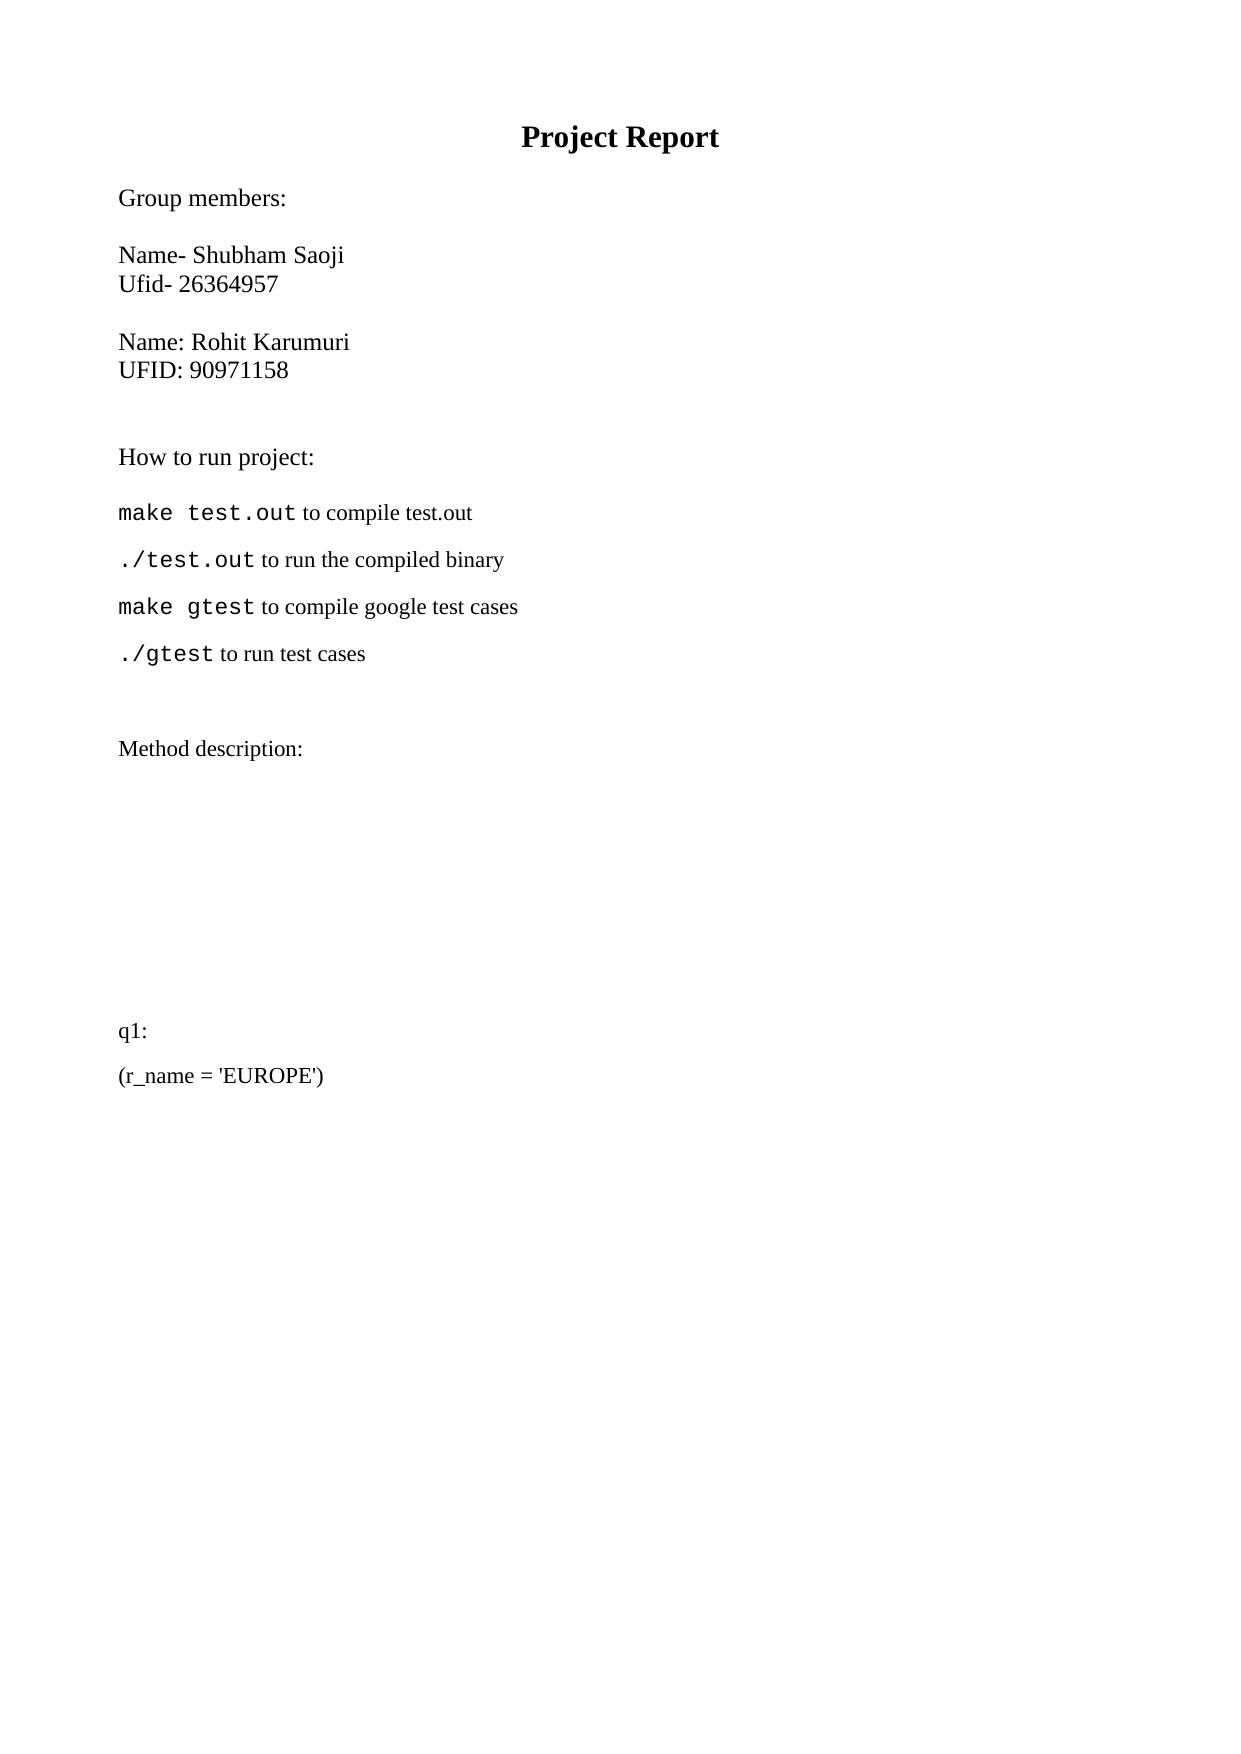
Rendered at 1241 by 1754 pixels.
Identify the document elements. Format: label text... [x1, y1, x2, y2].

text Project Report [118, 118, 1122, 154]
text How to run project: [118, 442, 1122, 470]
text Method description: [118, 734, 1122, 761]
text make gtest to compile google test cases [118, 593, 1122, 621]
text Name- Shubham Saoji [118, 240, 1122, 269]
text ./gtest to run test cases [118, 640, 1122, 668]
text Group members: [118, 183, 1122, 212]
text Ufid- 26364957 [118, 269, 1122, 298]
text UFID: 90971158 [118, 355, 1122, 384]
text ./test.out to run the compiled binary [118, 546, 1122, 574]
text Name: Rohit Karumuri [118, 327, 1122, 355]
text make test.out to compile test.out [118, 499, 1122, 527]
text (r_name = 'EUROPE') [118, 1062, 1122, 1088]
text q1: [118, 1017, 1122, 1044]
